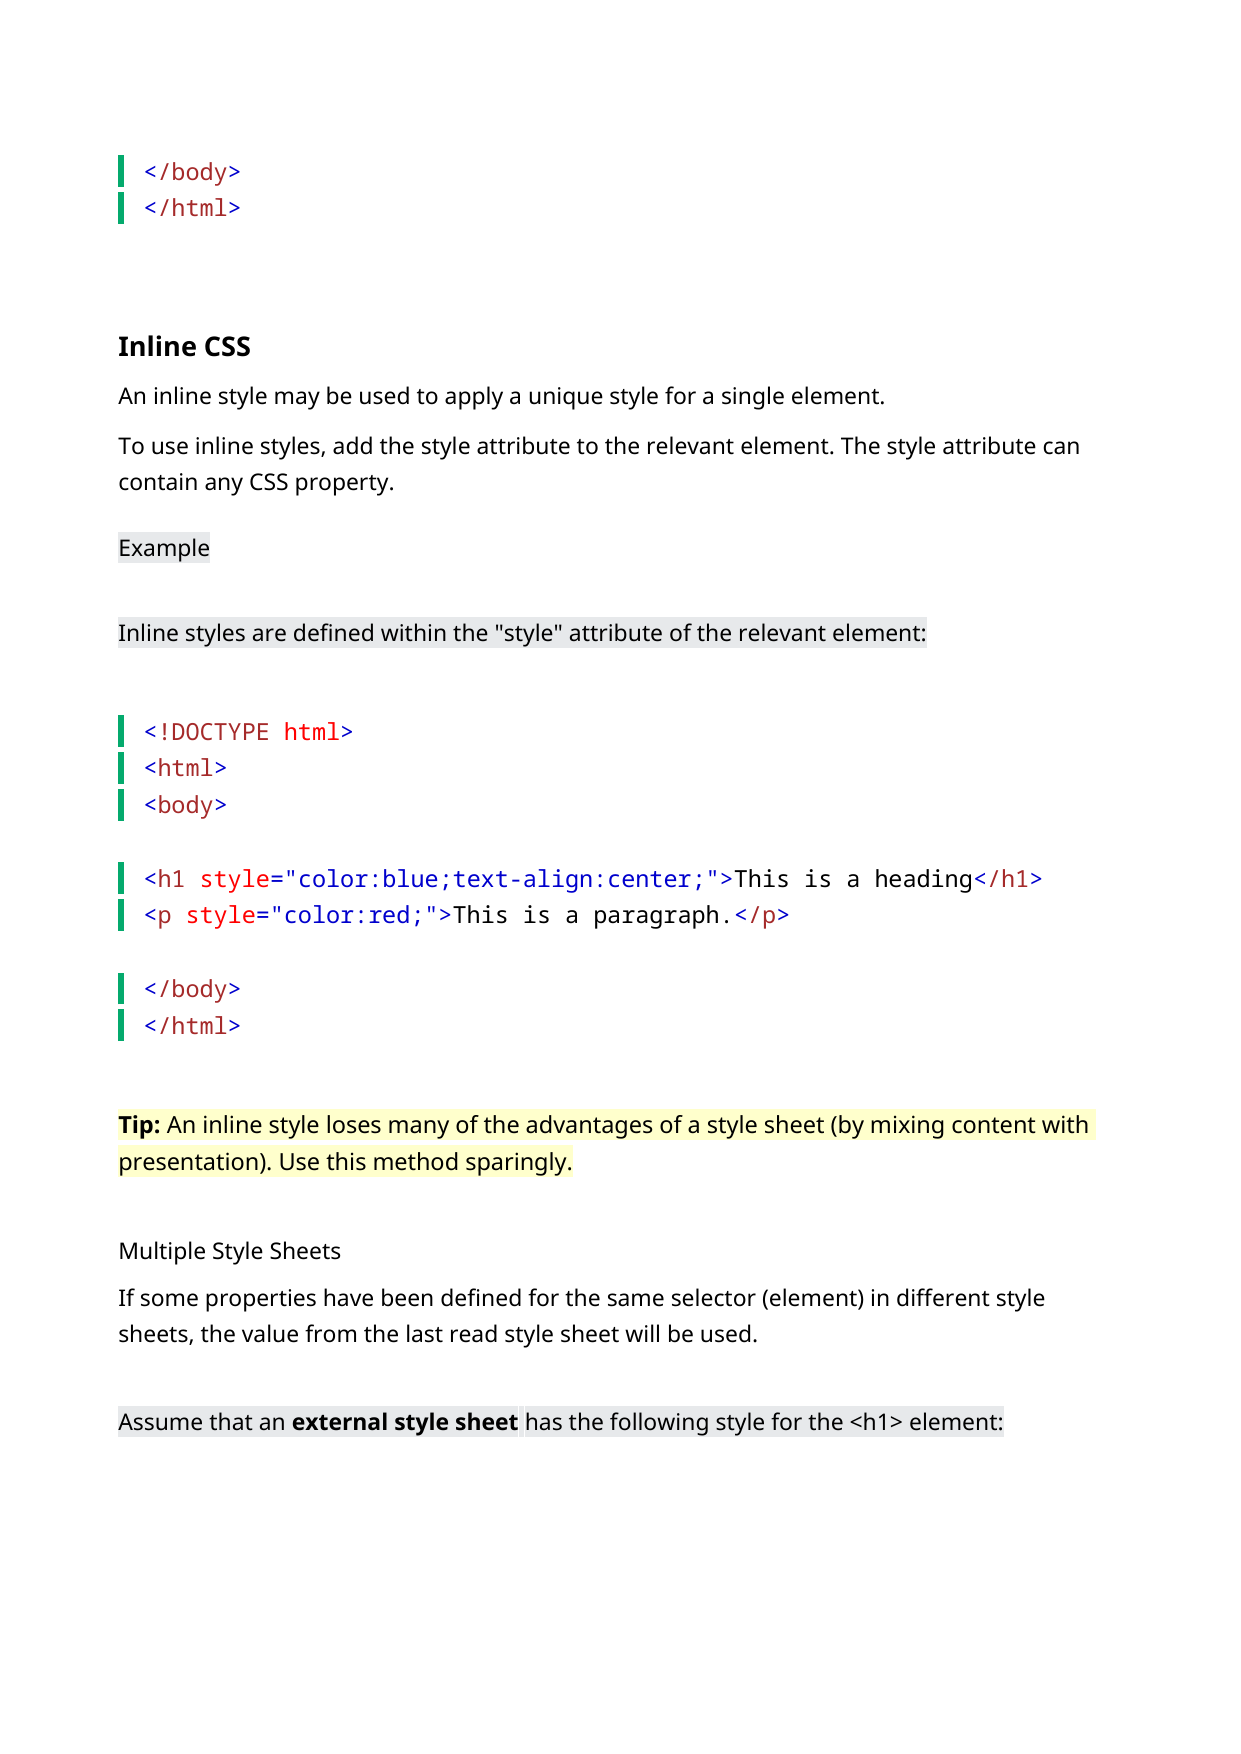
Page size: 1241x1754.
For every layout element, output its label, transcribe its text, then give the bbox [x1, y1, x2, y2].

subtitle Multiple Style Sheets [118, 1235, 1122, 1266]
text </body> </html> [118, 118, 1122, 224]
text To use inline styles, add the style attribute to the relevant element. The style attribute can contain any CSS property. [118, 430, 1122, 497]
text If some properties have been defined for the same selector (element) in different style sheets, the value from the last read style sheet will be used. [118, 1282, 1122, 1349]
subtitle Example [118, 532, 1122, 563]
subtitle Inline CSS [118, 327, 1122, 364]
text An inline style may be used to apply a unique style for a single element. [118, 379, 1122, 411]
text Tip: An inline style loses many of the advantages of a style sheet (by mixing content with presentation). Use this method sparingly. [118, 1108, 1122, 1177]
text Assume that an external style sheet has the following style for the <h1> element: [118, 1406, 1122, 1437]
text Inline styles are defined within the "style" attribute of the relevant element: [118, 617, 1122, 648]
text <!DOCTYPE html> <html> <body> <h1 style="color:blue;text-align:center;">This is a heading</h1> <p style="color:red;">This is a paragraph.</p> </body> </html> [118, 715, 1122, 1041]
